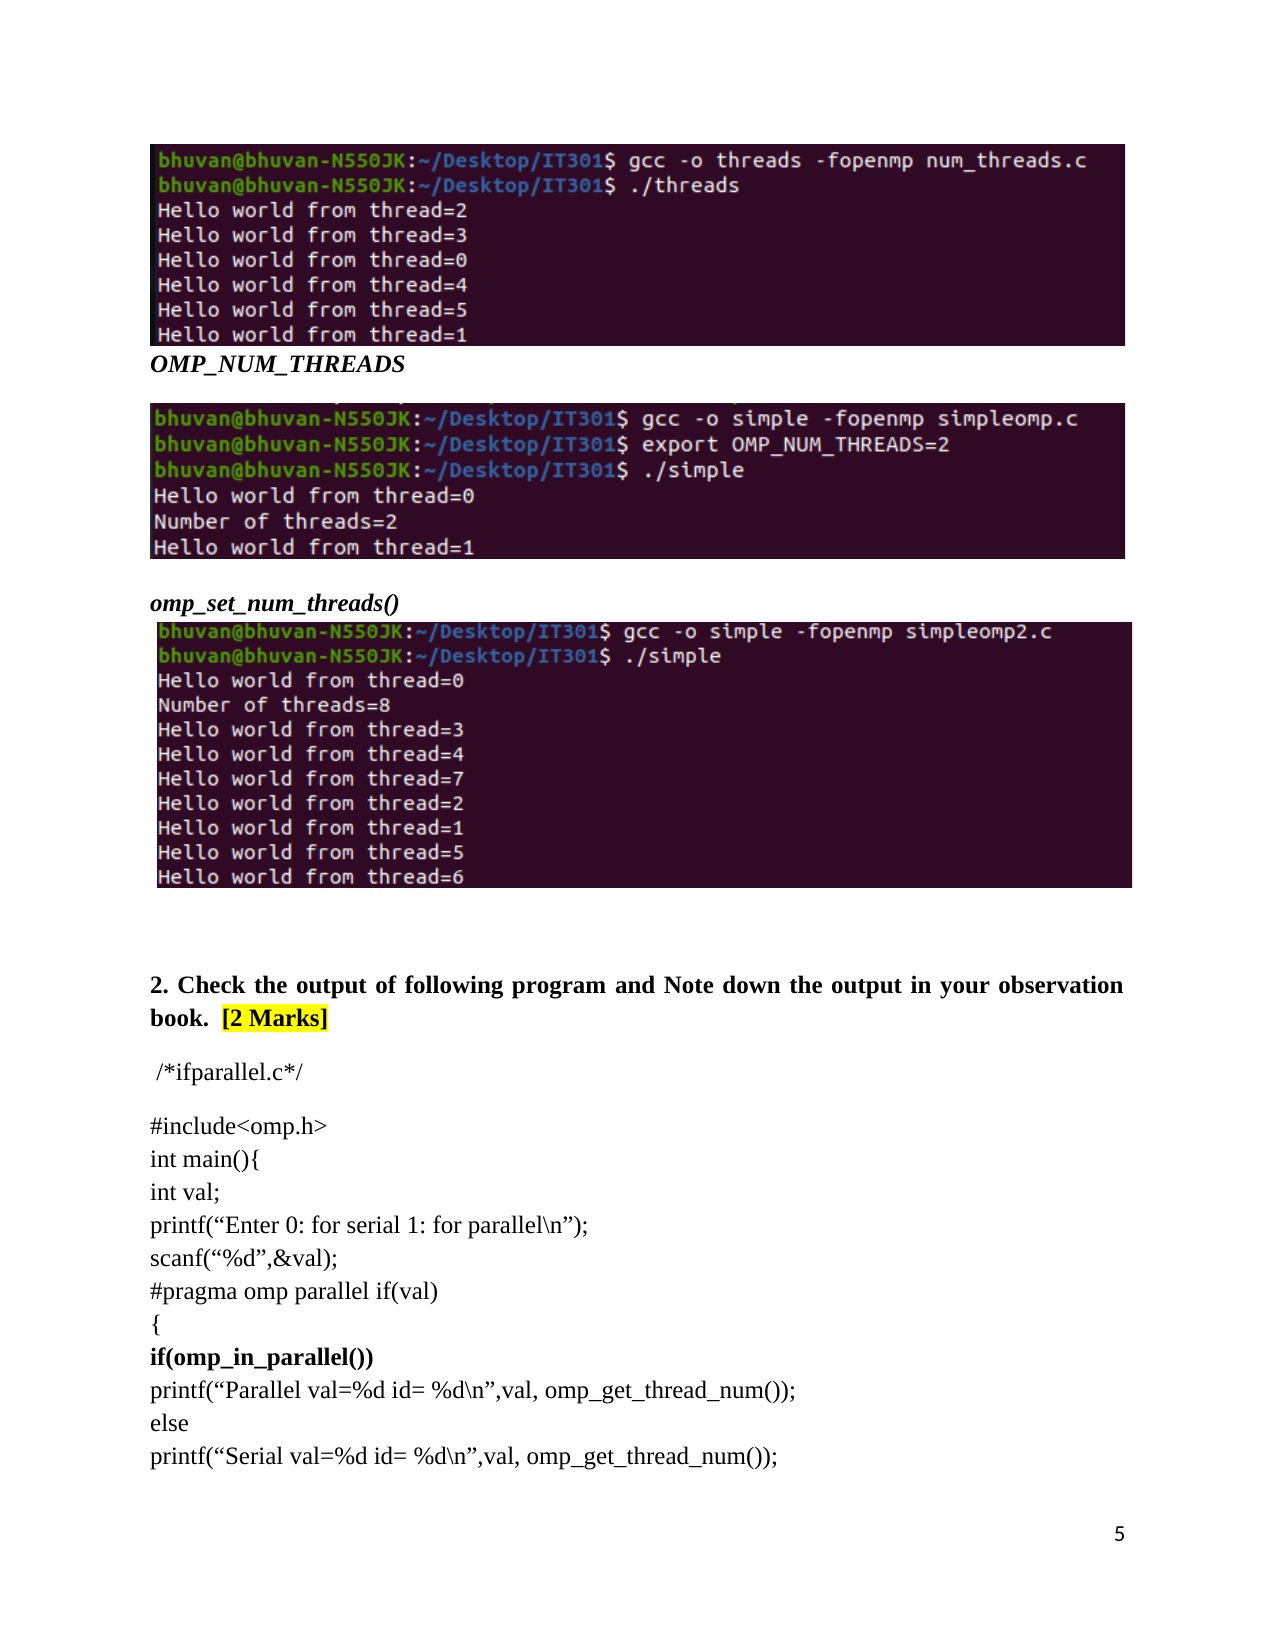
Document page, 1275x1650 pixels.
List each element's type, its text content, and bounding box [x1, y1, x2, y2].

text omp_set_num_threads() [150, 559, 1125, 617]
text scanf(“%d”,&val); [150, 1243, 1125, 1272]
text printf(“Enter 0: for serial 1: for parallel\n”); [150, 1210, 1125, 1239]
picture [157, 622, 1133, 888]
text int val; [150, 1177, 1125, 1206]
text /*ifparallel.c*/ [150, 1057, 1125, 1086]
picture [150, 403, 1125, 559]
text printf(“Parallel val=%d id= %d\n”,val, omp_get_thread_num()); [150, 1375, 1125, 1404]
text #include<omp.h> [150, 1111, 1125, 1140]
text { [150, 1309, 1125, 1338]
text #pragma omp parallel if(val) [150, 1276, 1125, 1305]
text OMP_NUM_THREADS [150, 346, 1125, 378]
text 2. Check the output of following program and Note down the output in your observation book. [2 Marks] [150, 971, 1125, 1032]
text int main(){ [150, 1144, 1125, 1173]
text else [150, 1408, 1125, 1437]
text if(omp_in_parallel()) [150, 1342, 1125, 1371]
picture [150, 144, 1125, 346]
text printf(“Serial val=%d id= %d\n”,val, omp_get_thread_num()); [150, 1441, 1125, 1470]
